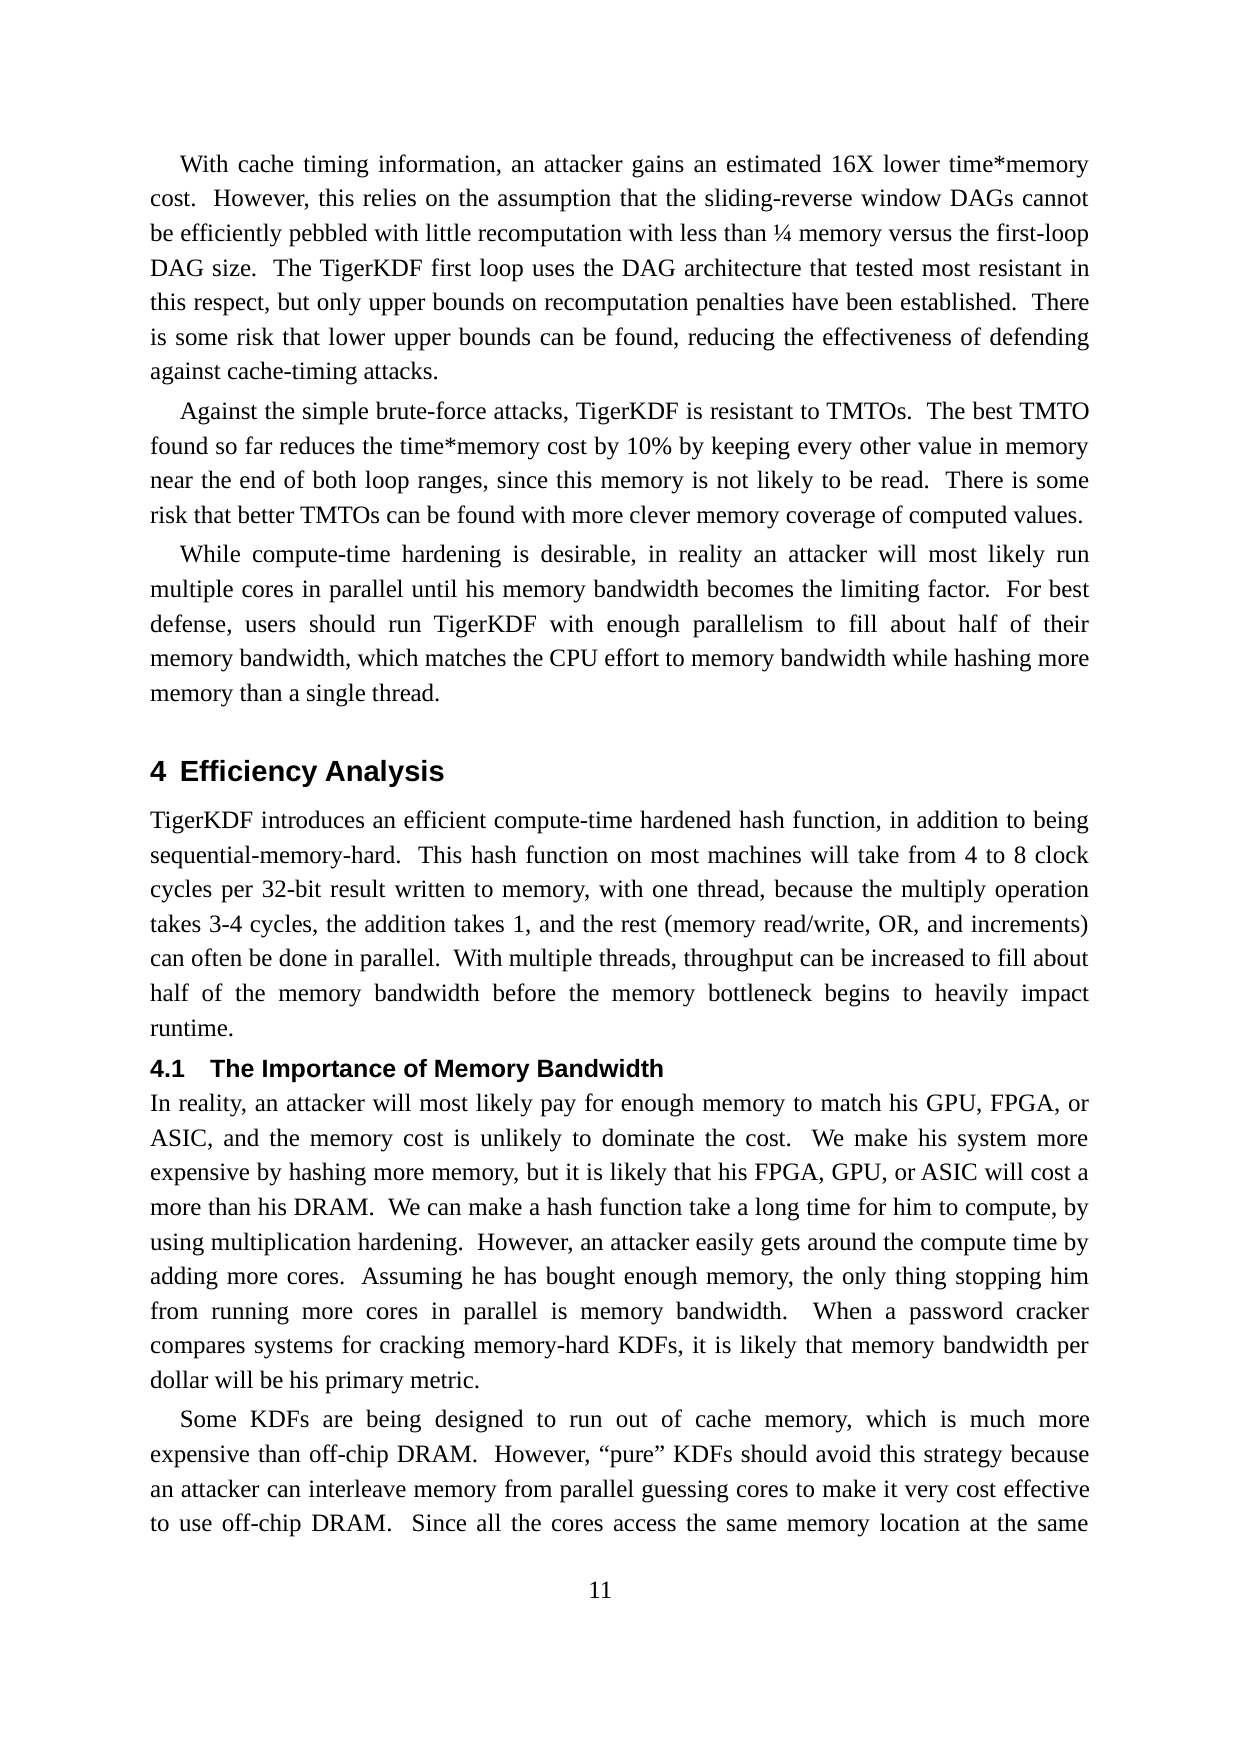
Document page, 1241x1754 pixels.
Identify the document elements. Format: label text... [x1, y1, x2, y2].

text With cache timing information, an attacker gains an estimated 16X lower time*memory cost. However, this relies on the assumption that the sliding-reverse window DAGs cannot be efficiently pebbled with little recomputation with less than ¼ memory versus the first-loop DAG size. The TigerKDF first loop uses the DAG architecture that tested most resistant in this respect, but only upper bounds on recomputation penalties have been established. There is some risk that lower upper bounds can be found, reducing the effectiveness of defending against cache-timing attacks. [150, 150, 1091, 385]
subtitle The Importance of Memory Bandwidth [150, 1054, 1091, 1082]
text Against the simple brute-force attacks, TigerKDF is resistant to TMTOs. The best TMTO found so far reduces the time*memory cost by 10% by keeping every other value in memory near the end of both loop ranges, since this memory is not likely to be read. There is some risk that better TMTOs can be found with more clever memory coverage of computed values. [150, 397, 1091, 529]
subtitle Efficiency Analysis [150, 755, 1091, 788]
text In reality, an attacker will most likely pay for enough memory to match his GPU, FPGA, or ASIC, and the memory cost is unlikely to dominate the cost. We make his system more expensive by hashing more memory, but it is likely that his FPGA, GPU, or ASIC will cost a more than his DRAM. We can make a hash function take a long time for him to compute, by using multiplication hardening. However, an attacker easily gets around the compute time by adding more cores. Assuming he has bought enough memory, the only thing stopping him from running more cores in parallel is memory bandwidth. When a password cracker compares systems for cracking memory-hard KDFs, it is likely that memory bandwidth per dollar will be his primary metric. [150, 1089, 1091, 1394]
text TigerKDF introduces an efficient compute-time hardened hash function, in addition to being sequential-memory-hard. This hash function on most machines will take from 4 to 8 clock cycles per 32-bit result written to memory, with one thread, because the multiply operation takes 3-4 cycles, the addition takes 1, and the rest (memory read/write, OR, and increments) can often be done in parallel. With multiple threads, throughput can be increased to fill about half of the memory bandwidth before the memory bottleneck begins to heavily impact runtime. [150, 806, 1091, 1041]
text While compute-time hardening is desirable, in reality an attacker will most likely run multiple cores in parallel until his memory bandwidth becomes the limiting factor. For best defense, users should run TigerKDF with enough parallelism to fill about half of their memory bandwidth, which matches the CPU effort to memory bandwidth while hashing more memory than a single thread. [150, 541, 1091, 707]
text Some KDFs are being designed to run out of cache memory, which is much more expensive than off-chip DRAM. However, “pure” KDFs should avoid this strategy because an attacker can interleave memory from parallel guessing cores to make it very cost effective to use off-chip DRAM. Since all the cores access the same memory location at the same [150, 1406, 1091, 1537]
